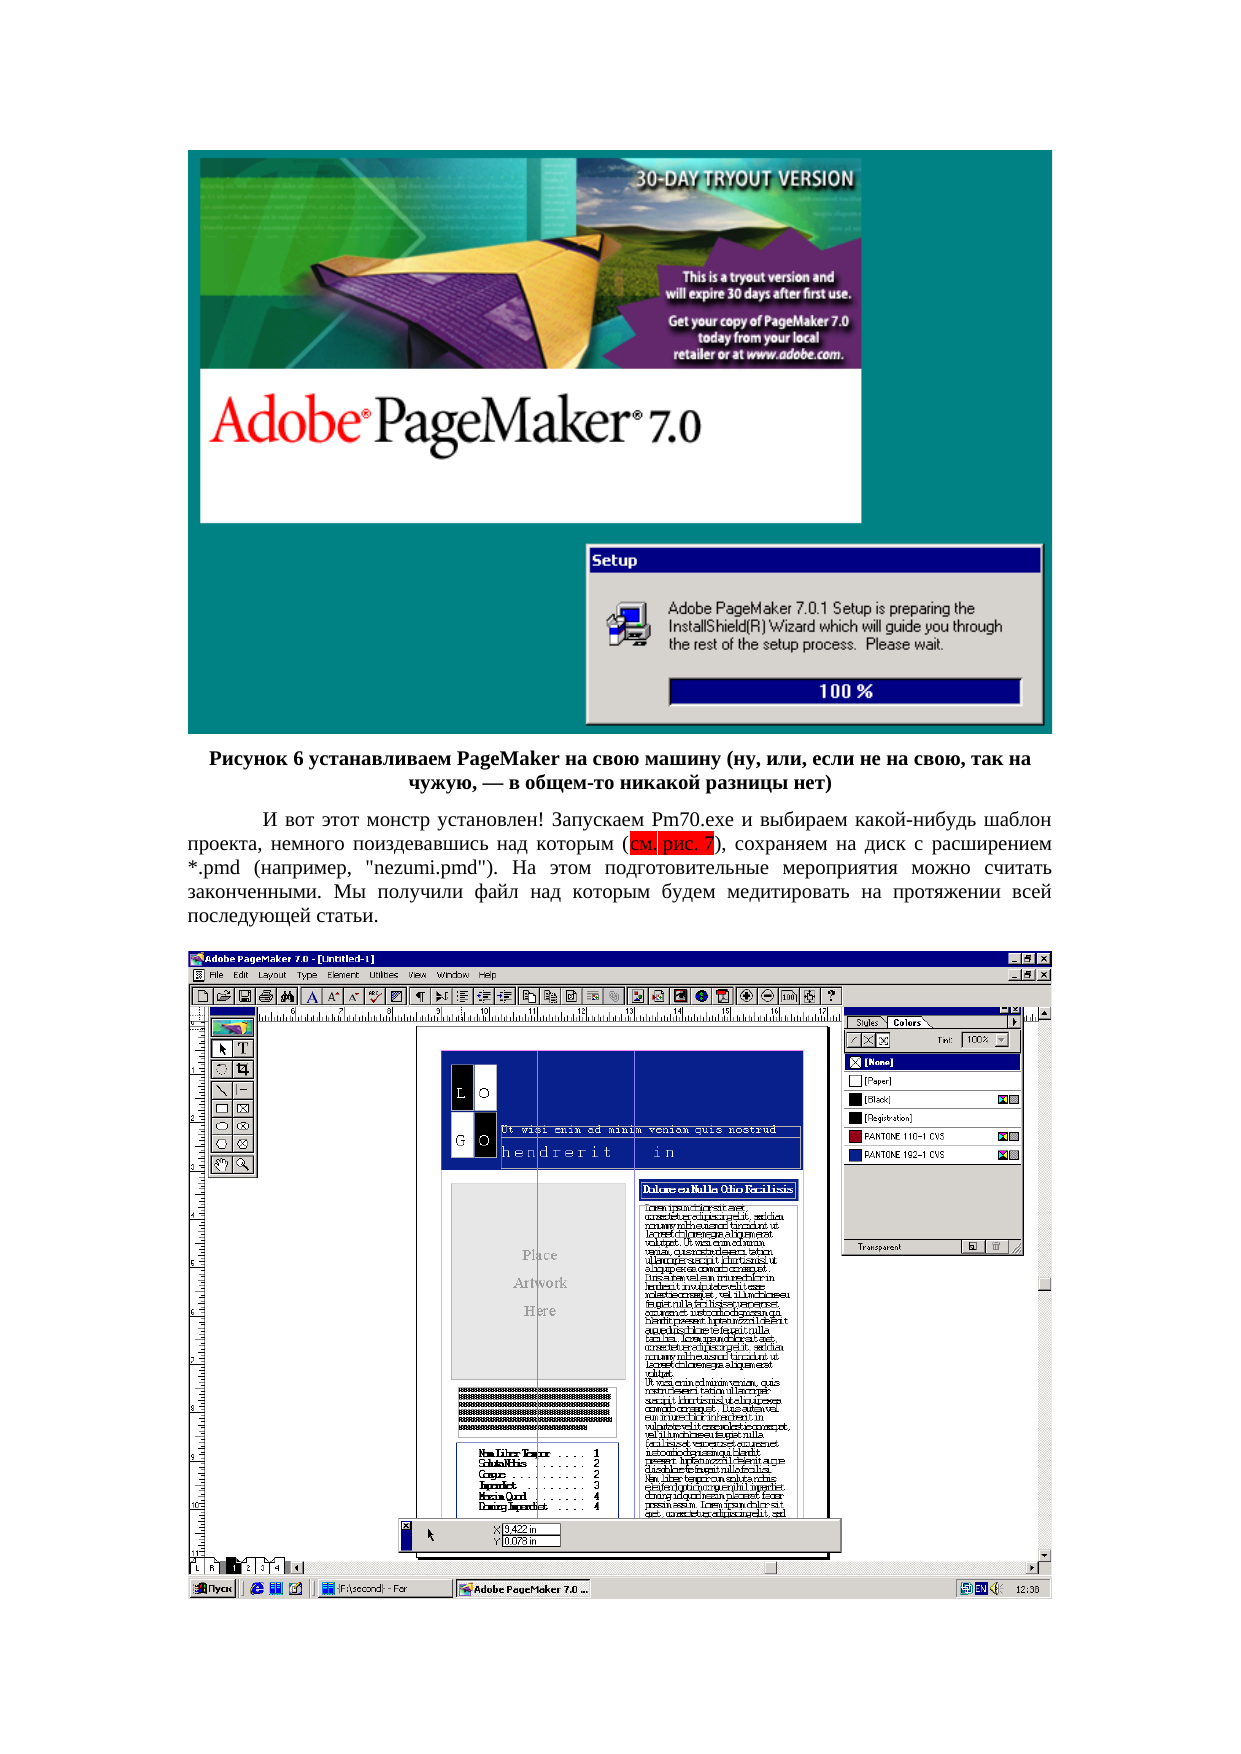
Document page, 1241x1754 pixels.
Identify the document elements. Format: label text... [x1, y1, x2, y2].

text И вот этот монстр установлен! Запускаем Pm70.exe и выбираем какой-нибудь шаблон проекта, немного поиздевавшись над которым (см. рис. 7), сохраняем на диск с расширением *.pmd (например, "nezumi.pmd"). На этом подготовительные мероприятия можно считать законченными. Мы получили файл над которым будем медитировать на протяжении всей последующей статьи. [187, 807, 1053, 927]
text Рисунок 6 устанавливаем PageMaker на свою машину (ну, или, если не на свою, так на чужую, — в общем-то никакой разницы нет) [187, 746, 1053, 794]
picture [188, 150, 1053, 734]
picture [188, 951, 1052, 1599]
